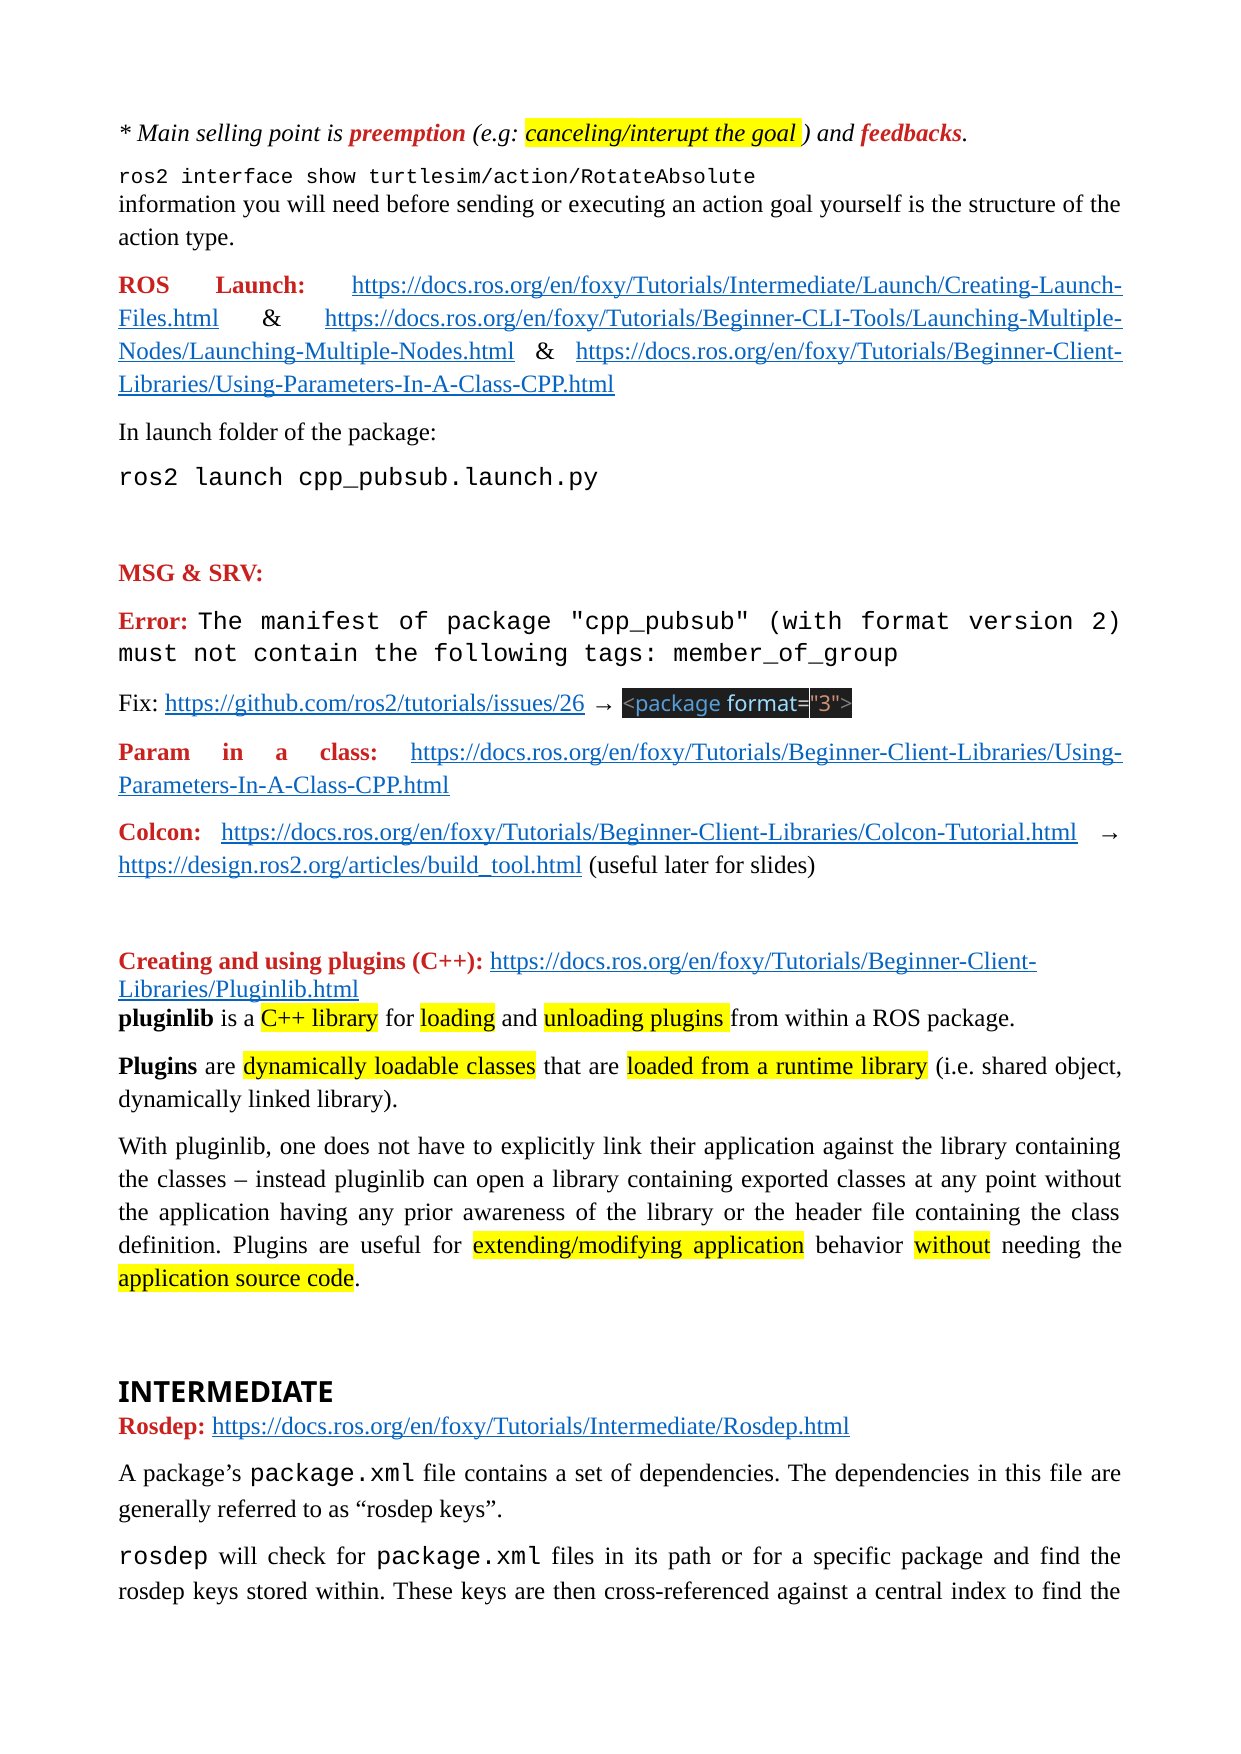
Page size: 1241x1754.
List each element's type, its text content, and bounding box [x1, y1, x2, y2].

text rosdep will check for package.xml files in its path or for a specific package and find the rosdep keys stored within. These keys are then cross-referenced against a central index to find the [118, 1541, 1122, 1605]
text A package’s package.xml file contains a set of dependencies. The dependencies in this file are generally referred to as “rosdep keys”. [118, 1458, 1122, 1522]
text Colcon: https://docs.ros.org/en/foxy/Tutorials/Beginner-Client-Libraries/Colcon-Tutorial.html → https://design.ros2.org/articles/build_tool.html (useful later for slides) [118, 817, 1122, 879]
text MSG & SRV: [118, 558, 1122, 587]
subtitle Intermediate [118, 1371, 1122, 1411]
text information you will need before sending or executing an action goal yourself is the structure of the action type. [118, 189, 1122, 251]
text Rosdep: https://docs.ros.org/en/foxy/Tutorials/Intermediate/Rosdep.html [118, 1411, 1122, 1440]
text Fix: https://github.com/ros2/tutorials/issues/26 → <package format="3"> [118, 688, 1122, 718]
text pluginlib is a C++ library for loading and unloading plugins from within a ROS package. [118, 1003, 1122, 1032]
text ros2 launch cpp_pubsub.launch.py [118, 464, 1122, 493]
text Param in a class: https://docs.ros.org/en/foxy/Tutorials/Beginner-Client-Libraries/Using-Parameters-In-A-Class-CPP.html [118, 737, 1122, 799]
text * Main selling point is preemption (e.g: canceling/interupt the goal ) and feedbacks. [118, 118, 1122, 147]
text ROS Launch: https://docs.ros.org/en/foxy/Tutorials/Intermediate/Launch/Creating-Launch-Files.html & https://docs.ros.org/en/foxy/Tutorials/Beginner-CLI-Tools/Launching-Multiple-Nodes/Launching-Multiple-Nodes.html & https://docs.ros.org/en/foxy/Tutorials/Beginner-Client-Libraries/Using-Parameters-In-A-Class-CPP.html [118, 270, 1122, 398]
text With pluginlib, one does not have to explicitly link their application against the library containing the classes – instead pluginlib can open a library containing exported classes at any point without the application having any prior awareness of the library or the header file containing the class definition. Plugins are useful for extending/modifying application behavior without needing the application source code. [118, 1131, 1122, 1292]
text Creating and using plugins (C++): https://docs.ros.org/en/foxy/Tutorials/Beginner-Client-Libraries/Pluginlib.html [118, 946, 1122, 1003]
text Error: The manifest of package "cpp_pubsub" (with format version 2) must not contain the following tags: member_of_group [118, 606, 1122, 669]
text In launch folder of the package: [118, 417, 1122, 445]
text Plugins are dynamically loadable classes that are loaded from a runtime library (i.e. shared object, dynamically linked library). [118, 1051, 1122, 1113]
text ros2 interface show turtlesim/action/RotateAbsolute [118, 166, 1122, 189]
